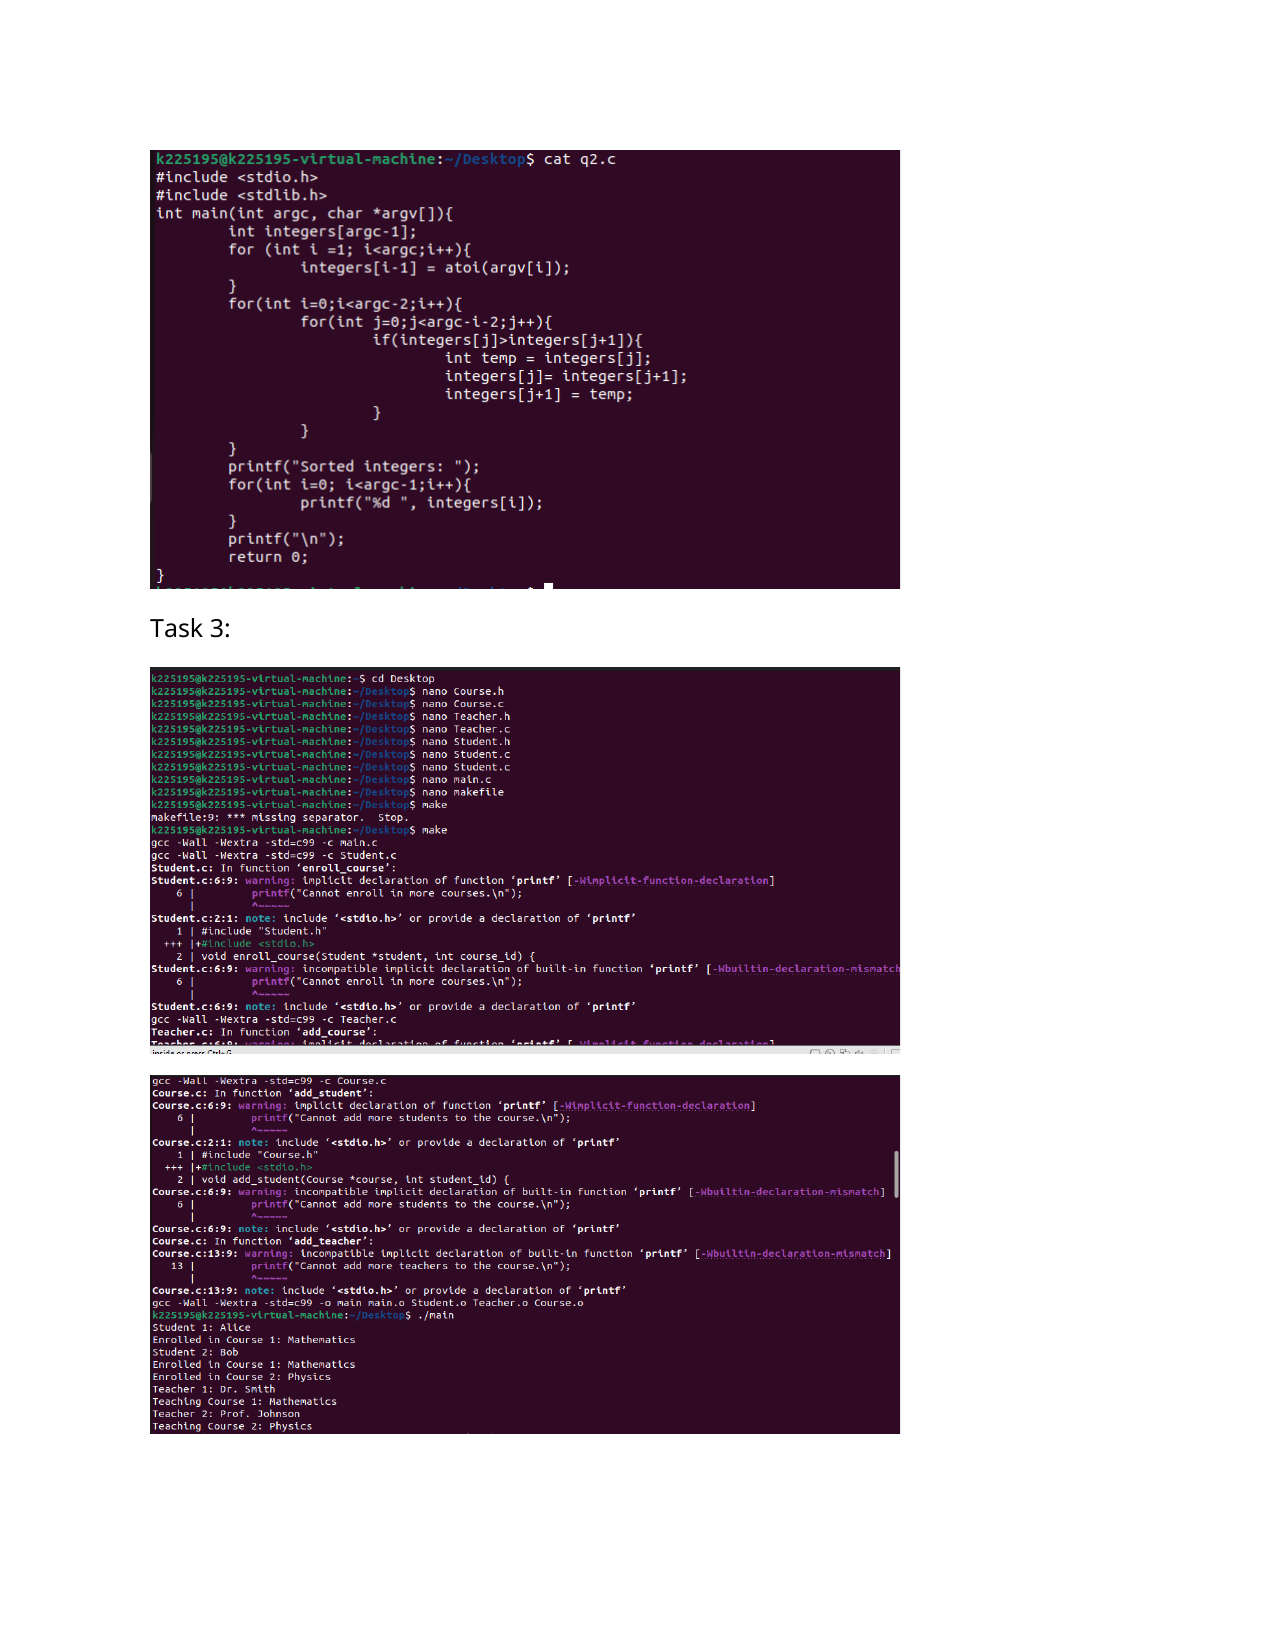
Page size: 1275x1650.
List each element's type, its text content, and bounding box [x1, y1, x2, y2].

text Task 3: [150, 611, 1125, 645]
